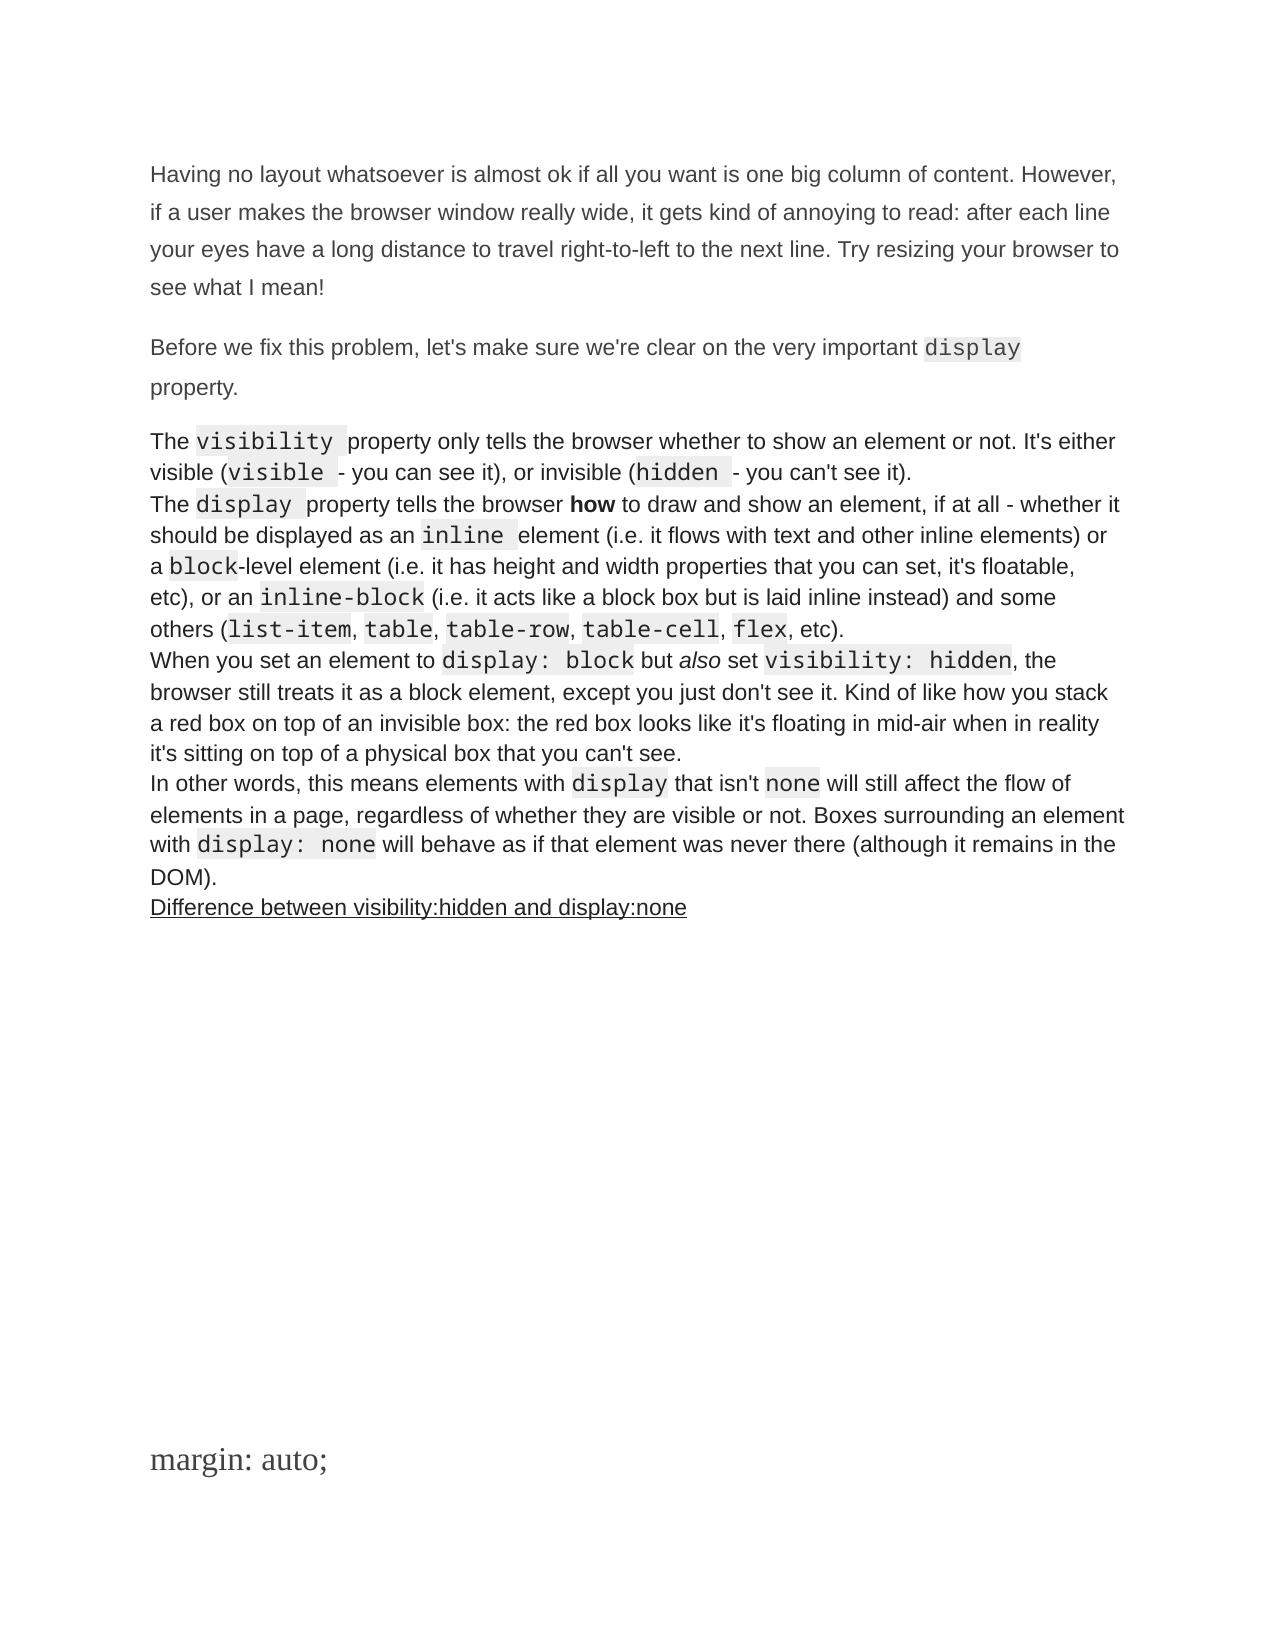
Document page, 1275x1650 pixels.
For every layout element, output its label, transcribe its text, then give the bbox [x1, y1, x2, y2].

text When you set an element to display: block but also set visibility: hidden, the browser still treats it as a block element, except you just don't see it. Kind of like how you stack a red box on top of an invisible box: the red box looks like it's floating in mid-air when in reality it's sitting on top of a physical box that you can't see. [150, 644, 1125, 767]
text Having no layout whatsoever is almost ok if all you want is one big column of content. However, if a user makes the browser window really wide, it gets kind of annoying to read: after each line your eyes have a long distance to travel right-to-left to the next line. Try resizing your browser to see what I mean! [150, 150, 1125, 300]
text The visibility property only tells the browser whether to show an element or not. It's either visible (visible - you can see it), or invisible (hidden - you can't see it). [150, 425, 1125, 487]
subtitle margin: auto; [150, 1439, 1125, 1478]
text In other words, this means elements with display that isn't none will still affect the flow of elements in a page, regardless of whether they are visible or not. Boxes surrounding an element with display: none will behave as if that element was never there (although it remains in the DOM). [150, 767, 1125, 890]
text Before we fix this problem, let's make sure we're clear on the very important display property. [150, 325, 1125, 400]
text The display property tells the browser how to draw and show an element, if at all - whether it should be displayed as an inline element (i.e. it flows with text and other inline elements) or a block-level element (i.e. it has height and width properties that you can set, it's floatable, etc), or an inline-block (i.e. it acts like a block box but is laid inline instead) and some others (list-item, table, table-row, table-cell, flex, etc). [150, 487, 1125, 644]
text Difference between visibility:hidden and display:none [150, 890, 1125, 921]
